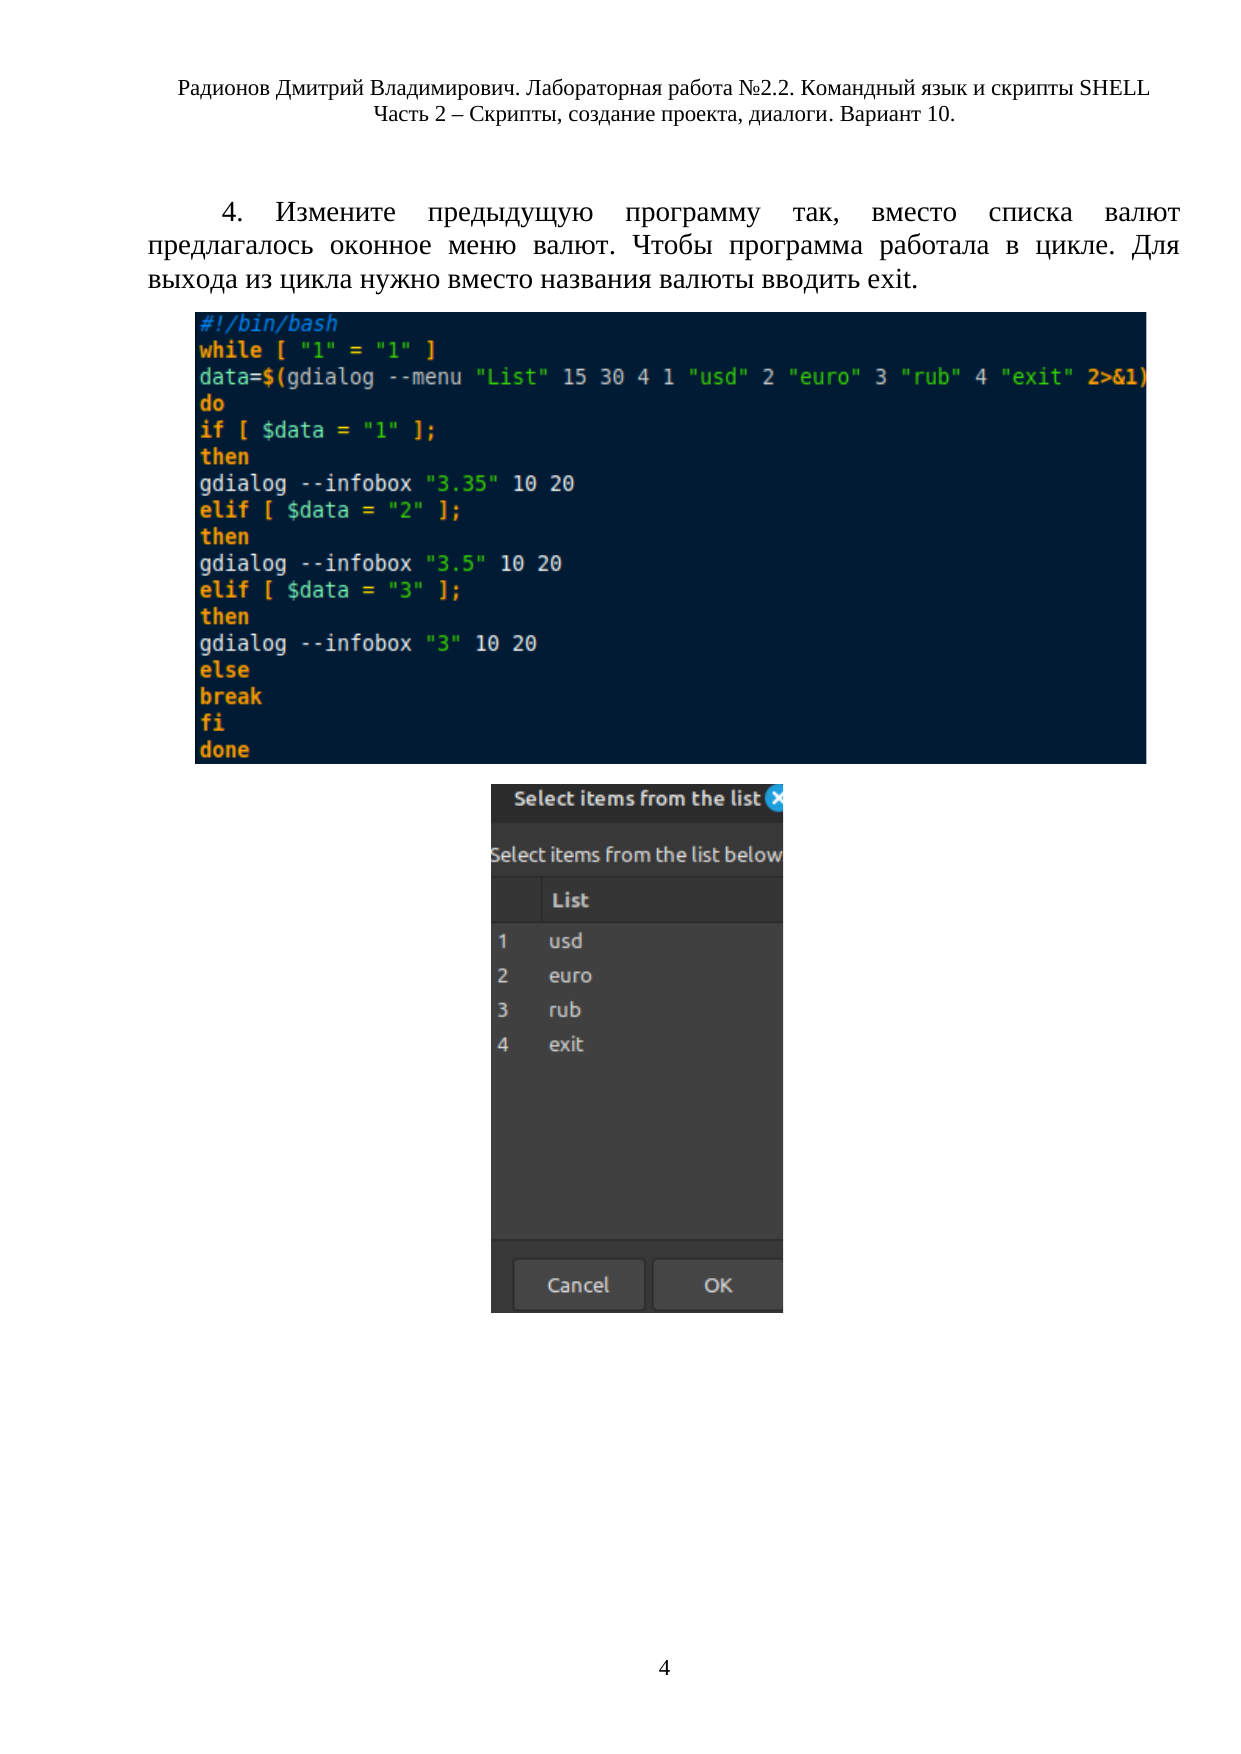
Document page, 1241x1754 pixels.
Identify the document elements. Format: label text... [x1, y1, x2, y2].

text 4. Измените предыдущую программу так, вместо списка валют предлагалось оконное меню валют. Чтобы программа работала в цикле. Для выхода из цикла нужно вместо названия валюты вводить exit. [148, 194, 1181, 294]
picture [491, 784, 784, 1313]
picture [195, 312, 1147, 764]
